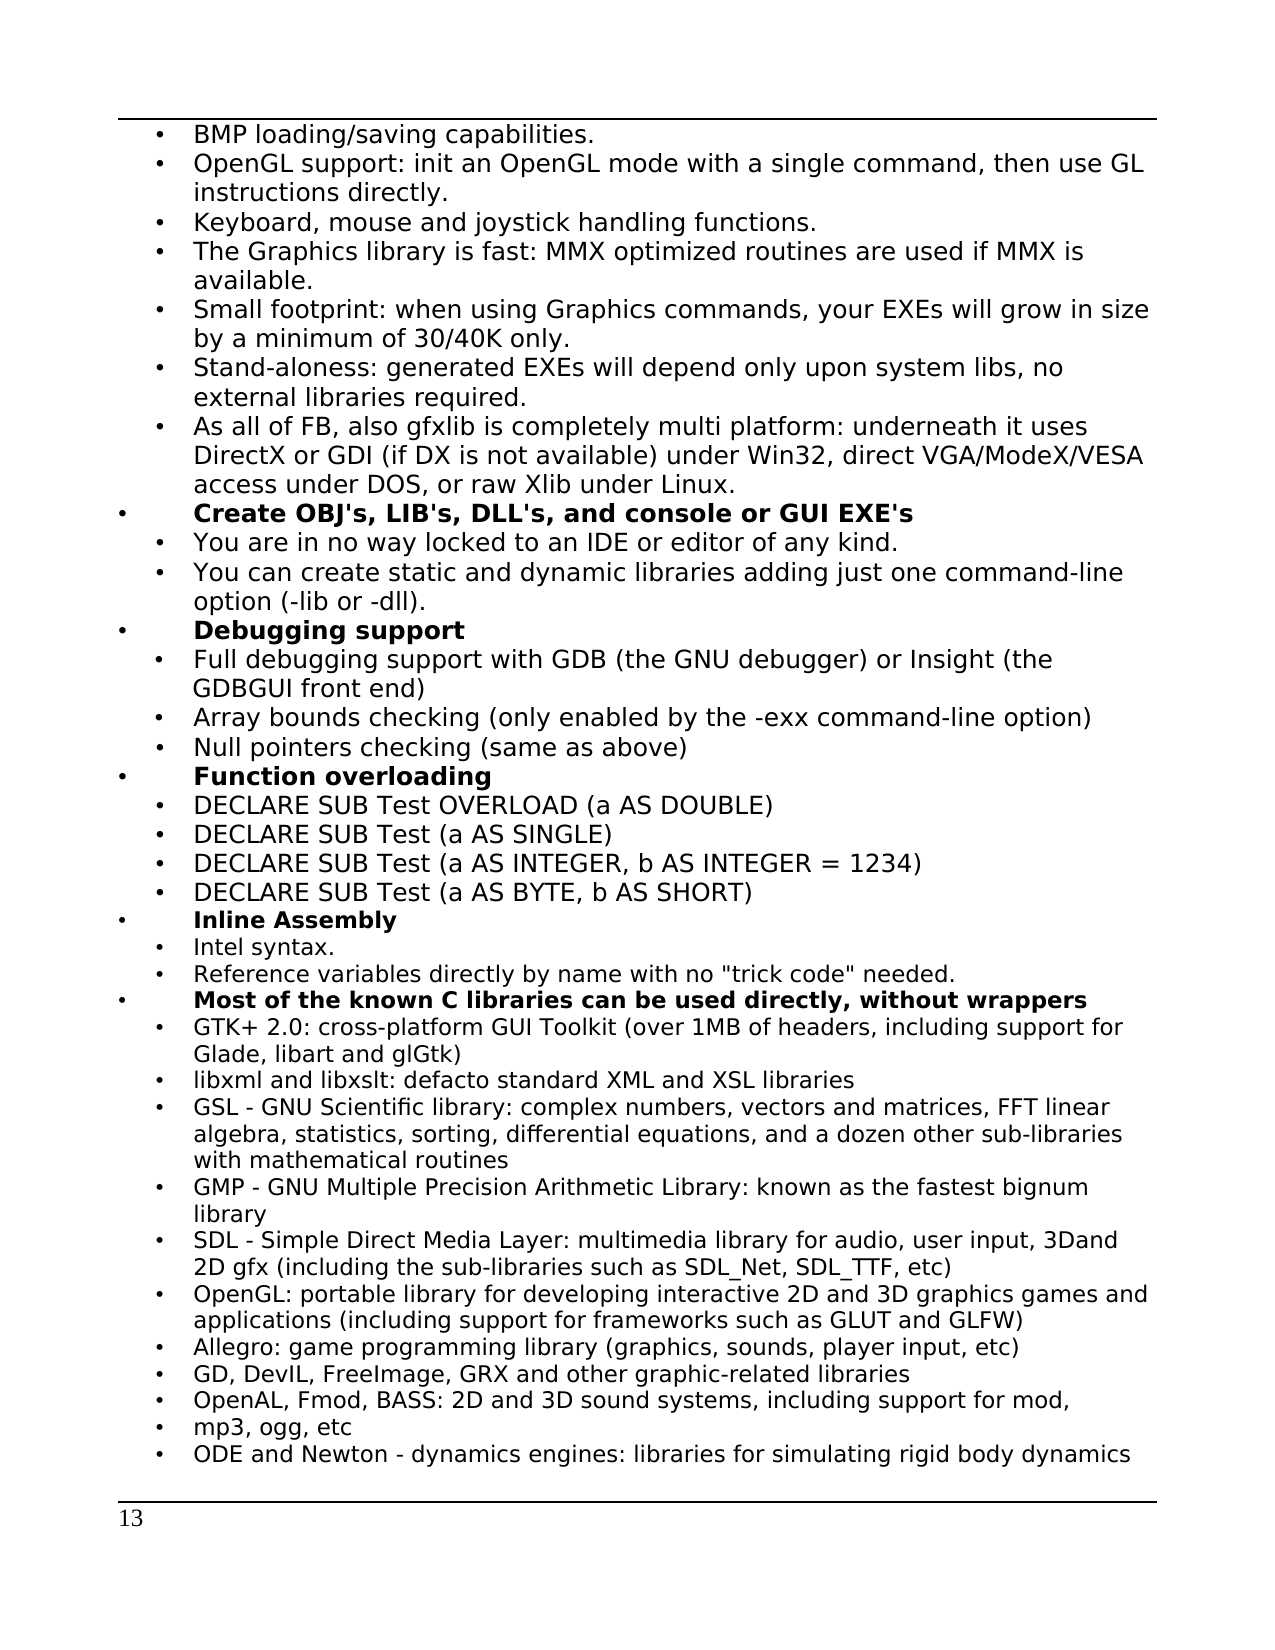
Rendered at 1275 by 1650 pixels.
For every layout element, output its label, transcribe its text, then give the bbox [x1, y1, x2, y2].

list Null pointers checking (same as above) [156, 733, 1157, 762]
list Allegro: game programming library (graphics, sounds, player input, etc) [156, 1334, 1157, 1361]
list DECLARE SUB Test (a AS SINGLE) [156, 820, 1157, 849]
list Keyboard, mouse and joystick handling functions. [156, 208, 1157, 237]
list Debugging support [118, 616, 1157, 645]
list BMP loading/saving capabilities. [156, 120, 1157, 149]
list You are in no way locked to an IDE or editor of any kind. [156, 528, 1157, 558]
list Stand-aloness: generated EXEs will depend only upon system libs, no external libraries required. [156, 353, 1157, 412]
list You can create static and dynamic libraries adding just one command-line option (-lib or -dll). [156, 558, 1157, 616]
list GSL - GNU Scientific library: complex numbers, vectors and matrices, FFT linear algebra, statistics, sorting, differential equations, and a dozen other sub-libraries with mathematical routines [156, 1094, 1157, 1174]
list DECLARE SUB Test OVERLOAD (a AS DOUBLE) [156, 791, 1157, 820]
list SDL - Simple Direct Media Layer: multimedia library for audio, user input, 3Dand 2D gfx (including the sub-libraries such as SDL_Net, SDL_TTF, etc) [156, 1228, 1157, 1281]
list OpenGL: portable library for developing interactive 2D and 3D graphics games and applications (including support for frameworks such as GLUT and GLFW) [156, 1281, 1157, 1334]
list The Graphics library is fast: MMX optimized routines are used if MMX is available. [156, 237, 1157, 295]
list Full debugging support with GDB (the GNU debugger) or Insight (the GDBGUI front end) [154, 645, 1157, 703]
list OpenAL, Fmod, BASS: 2D and 3D sound systems, including support for mod, [156, 1388, 1157, 1414]
list Create OBJ's, LIB's, DLL's, and console or GUI EXE's [118, 499, 1157, 528]
list Function overloading [118, 762, 1157, 791]
list GTK+ 2.0: cross-platform GUI Toolkit (over 1MB of headers, including support for Glade, libart and glGtk) [156, 1014, 1157, 1068]
list Most of the known C libraries can be used directly, without wrappers [118, 988, 1157, 1014]
list Array bounds checking (only enabled by the -exx command-line option) [154, 703, 1157, 733]
list Small footprint: when using Graphics commands, your EXEs will grow in size by a minimum of 30/40K only. [156, 295, 1157, 353]
list mp3, ogg, etc [156, 1414, 1157, 1441]
list DECLARE SUB Test (a AS INTEGER, b AS INTEGER = 1234) [156, 849, 1157, 878]
list Inline Assembly [118, 908, 1157, 934]
list ODE and Newton - dynamics engines: libraries for simulating rigid body dynamics [156, 1441, 1157, 1468]
list As all of FB, also gfxlib is completely multi platform: underneath it uses DirectX or GDI (if DX is not available) under Win32, direct VGA/ModeX/VESA access under DOS, or raw Xlib under Linux. [156, 412, 1157, 499]
list Intel syntax. [156, 934, 1157, 961]
list DECLARE SUB Test (a AS BYTE, b AS SHORT) [156, 878, 1157, 908]
list OpenGL support: init an OpenGL mode with a single command, then use GL instructions directly. [156, 149, 1157, 208]
list libxml and libxslt: defacto standard XML and XSL libraries [156, 1068, 1157, 1094]
list GMP - GNU Multiple Precision Arithmetic Library: known as the fastest bignum library [156, 1174, 1157, 1228]
list GD, DevIL, FreeImage, GRX and other graphic-related libraries [156, 1361, 1157, 1388]
list Reference variables directly by name with no "trick code" needed. [156, 961, 1157, 988]
